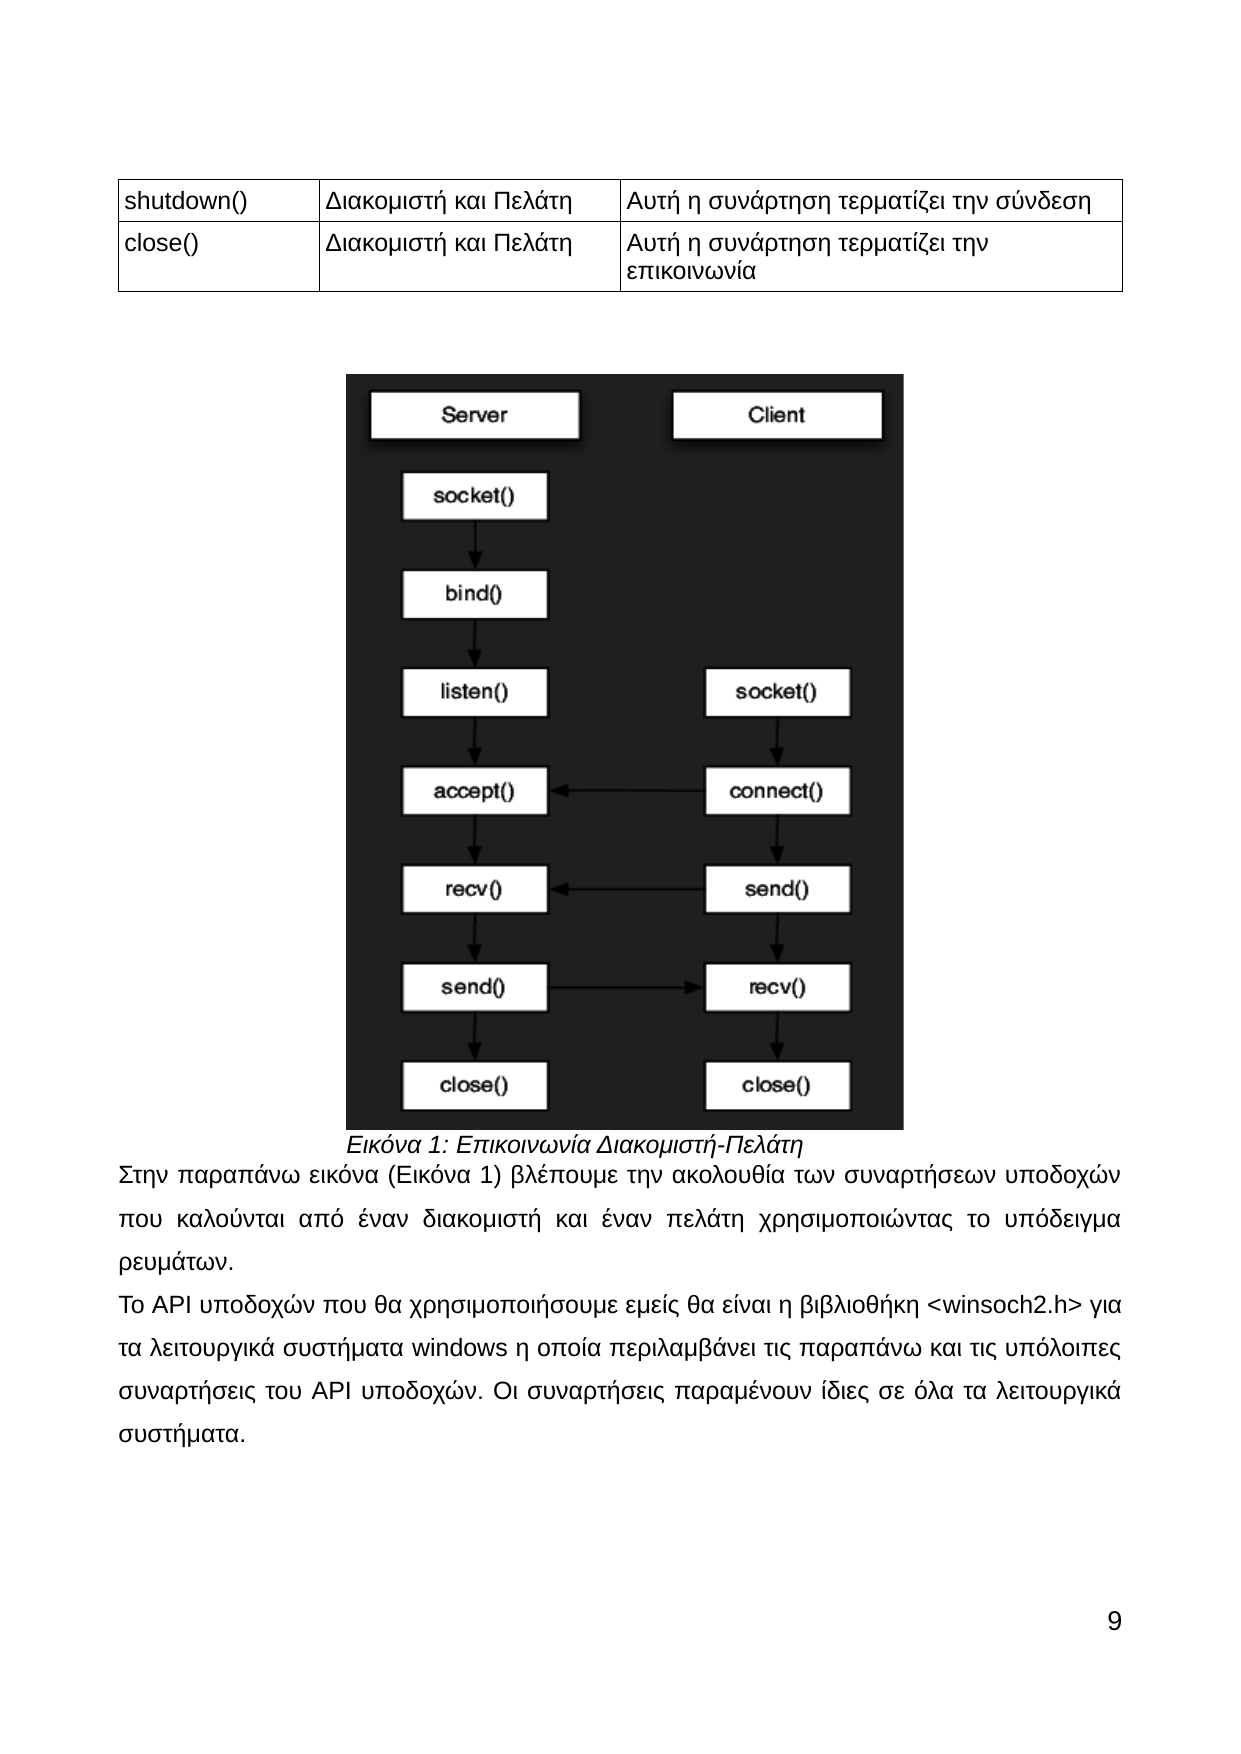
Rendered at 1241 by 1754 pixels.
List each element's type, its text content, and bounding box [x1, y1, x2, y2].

table_cell Διακομιστή και Πελάτη [320, 180, 620, 221]
table_cell shutdown() [119, 180, 319, 221]
picture [346, 374, 904, 1130]
table_cell Αυτή η συνάρτηση τερματίζει την σύνδεση [621, 180, 1122, 221]
table_cell close() [119, 222, 319, 291]
text Στην παραπάνω εικόνα (Εικόνα 1) βλέπουμε την ακολουθία των συναρτήσεων υποδοχών που καλούνται από έναν διακομιστή και έναν πελάτη χρησιμοποιώντας το υπόδειγμα ρευμάτων. [118, 1160, 1122, 1275]
text Το API υποδοχών που θα χρησιμοποιήσουμε εμείς θα είναι η βιβλιοθήκη <winsoch2.h> για τα λειτουργικά συστήματα windows η οποία περιλαμβάνει τις παραπάνω και τις υπόλοιπες συναρτήσεις του API υποδοχών. Οι συναρτήσεις παραμένουν ίδιες σε όλα τα λειτουργικά συστήματα. [118, 1290, 1122, 1448]
table_cell Διακομιστή και Πελάτη [320, 222, 620, 291]
table_cell Αυτή η συνάρτηση τερματίζει την επικοινωνία [621, 222, 1122, 291]
text Εικόνα 1: Επικοινωνία Διακομιστή-Πελάτη [346, 1130, 904, 1159]
